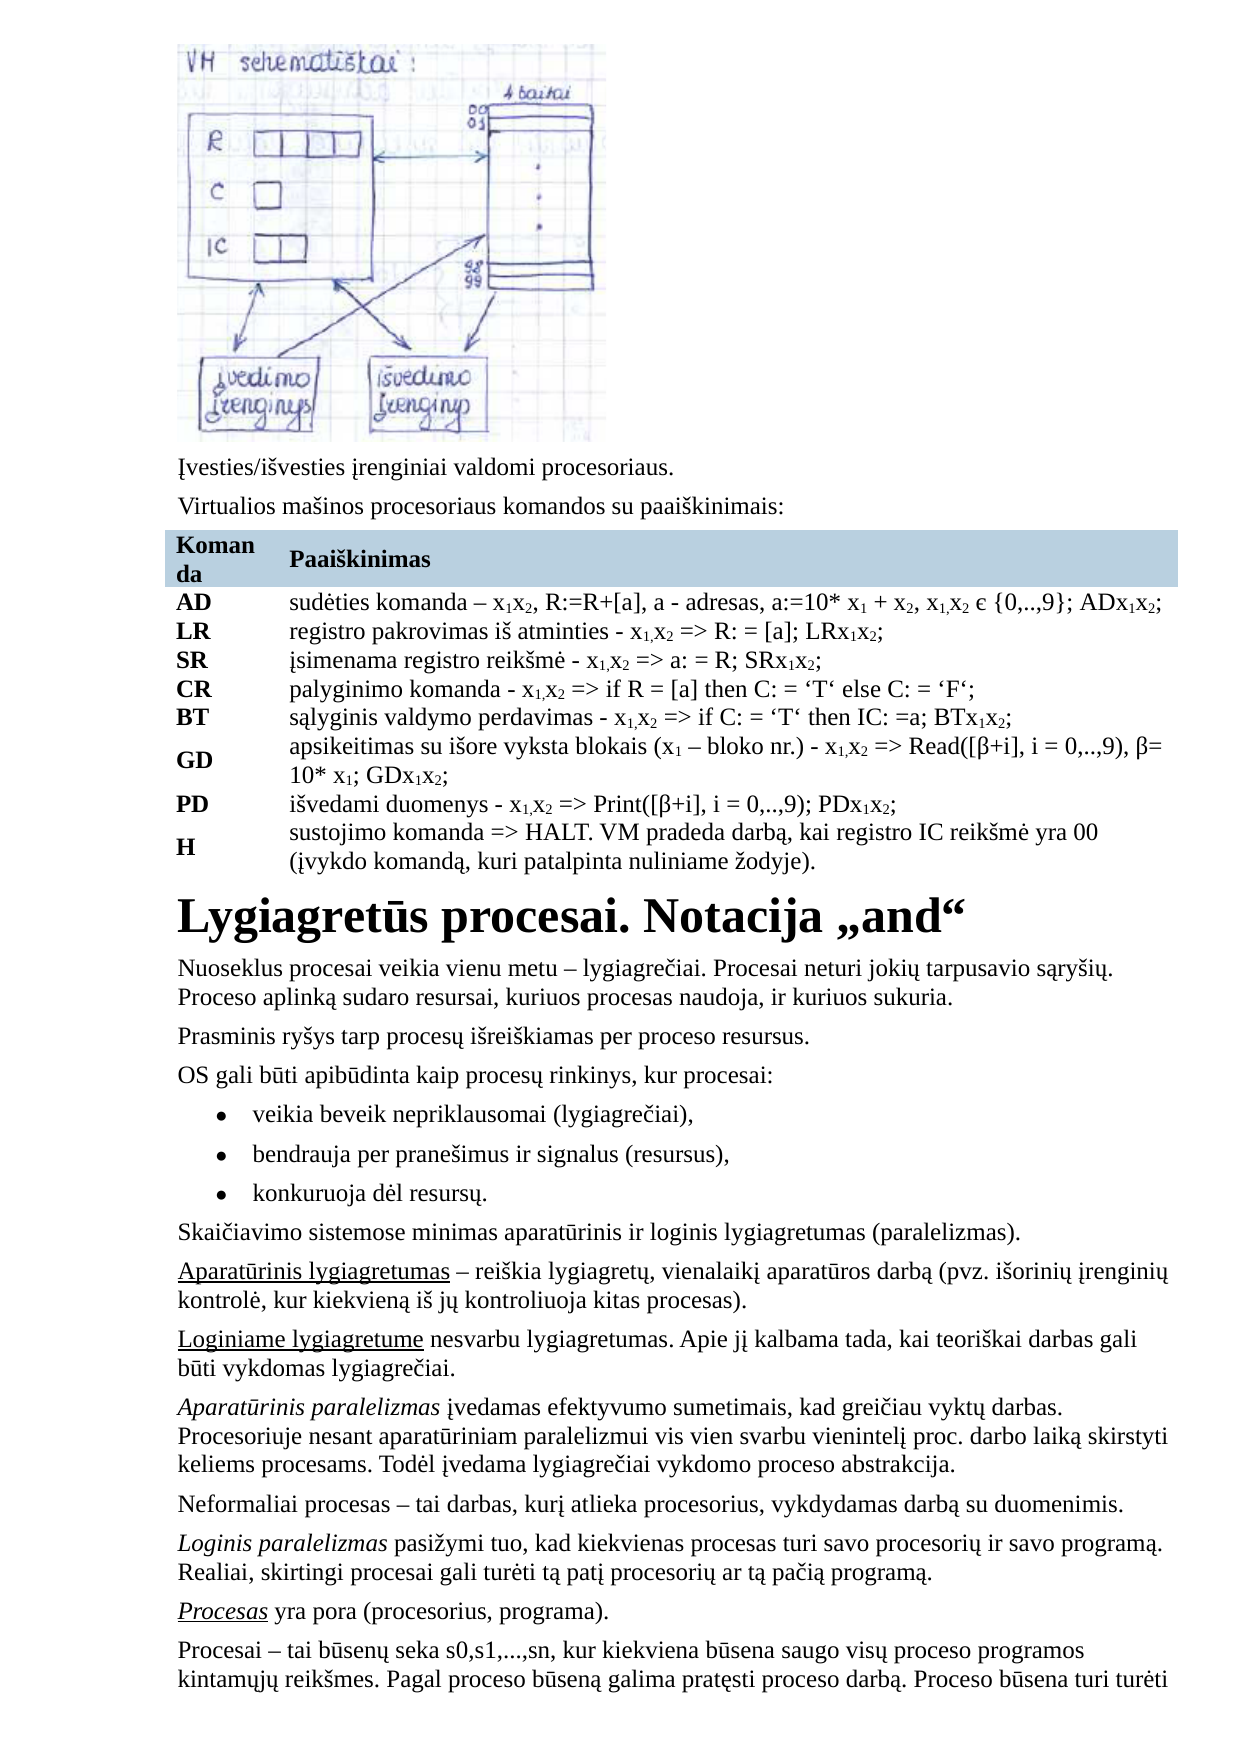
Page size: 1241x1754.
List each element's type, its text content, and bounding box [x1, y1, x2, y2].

table_cell GD [165, 731, 278, 789]
table_cell H [165, 818, 278, 875]
table_cell išvedami duomenys - x1,x2 => Print([β+i], i = 0,..,9); PDx1x2; [278, 789, 1178, 817]
text Loginiame lygiagretume nesvarbu lygiagretumas. Apie jį kalbama tada, kai teoriškai darbas gali būti vykdomas lygiagrečiai. [177, 1324, 1181, 1382]
table_cell palyginimo komanda - x1,x2 => if R = [a] then C: = ‘T‘ else C: = ‘F‘; [278, 674, 1178, 702]
table_header Paaiškinimas [278, 530, 1178, 587]
picture [177, 44, 607, 442]
table_cell sąlyginis valdymo perdavimas - x1,x2 => if C: = ‘T‘ then IC: =a; BTx1x2; [278, 703, 1178, 731]
table_cell registro pakrovimas iš atminties - x1,x2 => R: = [a]; LRx1x2; [278, 616, 1178, 645]
list bendrauja per pranešimus ir signalus (resursus), [215, 1139, 1181, 1167]
text Procesai – tai būsenų seka s0,s1,...,sn, kur kiekviena būsena saugo visų proceso programos kintamųjų reikšmes. Pagal proceso būseną galima pratęsti proceso darbą. Proceso būsena turi turėti [177, 1635, 1181, 1692]
text Virtualios mašinos procesoriaus komandos su paaiškinimais: [177, 491, 1181, 519]
table_header Komanda [165, 530, 278, 587]
table_cell apsikeitimas su išore vyksta blokais (x1 – bloko nr.) - x1,x2 => Read([β+i], i = 0,..,9), β= 10* x1; GDx1x2; [278, 731, 1178, 789]
text Aparatūrinis lygiagretumas – reiškia lygiagretų, vienalaikį aparatūros darbą (pvz. išorinių įrenginių kontrolė, kur kiekvieną iš jų kontroliuoja kitas procesas). [177, 1256, 1181, 1314]
table_cell PD [165, 789, 278, 817]
text Prasminis ryšys tarp procesų išreiškiamas per proceso resursus. [177, 1021, 1181, 1050]
table_cell įsimenama registro reikšmė - x1,x2 => a: = R; SRx1x2; [278, 645, 1178, 674]
table_cell LR [165, 616, 278, 645]
list konkuruoja dėl resursų. [215, 1178, 1181, 1207]
table_cell sudėties komanda – x1x2, R:=R+[a], a - adresas, a:=10* x1 + x2, x1,x2 є {0,..,9}; ADx1x2; [278, 588, 1178, 616]
text OS gali būti apibūdinta kaip procesų rinkinys, kur procesai: [177, 1060, 1181, 1089]
text Neformaliai procesas – tai darbas, kurį atlieka procesorius, vykdydamas darbą su duomenimis. [177, 1489, 1181, 1517]
table_cell CR [165, 674, 278, 702]
table_cell SR [165, 645, 278, 674]
text Loginis paralelizmas pasižymi tuo, kad kiekvienas procesas turi savo procesorių ir savo programą. Realiai, skirtingi procesai gali turėti tą patį procesorių ar tą pačią programą. [177, 1528, 1181, 1585]
text Skaičiavimo sistemose minimas aparatūrinis ir loginis lygiagretumas (paralelizmas). [177, 1217, 1181, 1246]
subtitle Lygiagretūs procesai. Notacija „and“ [177, 885, 1181, 943]
text Įvesties/išvesties įrenginiai valdomi procesoriaus. [177, 452, 1181, 480]
list veikia beveik nepriklausomai (lygiagrečiai), [215, 1099, 1181, 1128]
table_cell BT [165, 703, 278, 731]
text Nuoseklus procesai veikia vienu metu – lygiagrečiai. Procesai neturi jokių tarpusavio sąryšių. Proceso aplinką sudaro resursai, kuriuos procesas naudoja, ir kuriuos sukuria. [177, 953, 1181, 1011]
table_cell sustojimo komanda => HALT. VM pradeda darbą, kai registro IC reikšmė yra 00 (įvykdo komandą, kuri patalpinta nuliniame žodyje). [278, 818, 1178, 875]
text Procesas yra pora (procesorius, programa). [177, 1596, 1181, 1624]
table_cell AD [165, 588, 278, 616]
text Aparatūrinis paralelizmas įvedamas efektyvumo sumetimais, kad greičiau vyktų darbas. Procesoriuje nesant aparatūriniam paralelizmui vis vien svarbu vienintelį proc. darbo laiką skirstyti keliems procesams. Todėl įvedama lygiagrečiai vykdomo proceso abstrakcija. [177, 1392, 1181, 1478]
